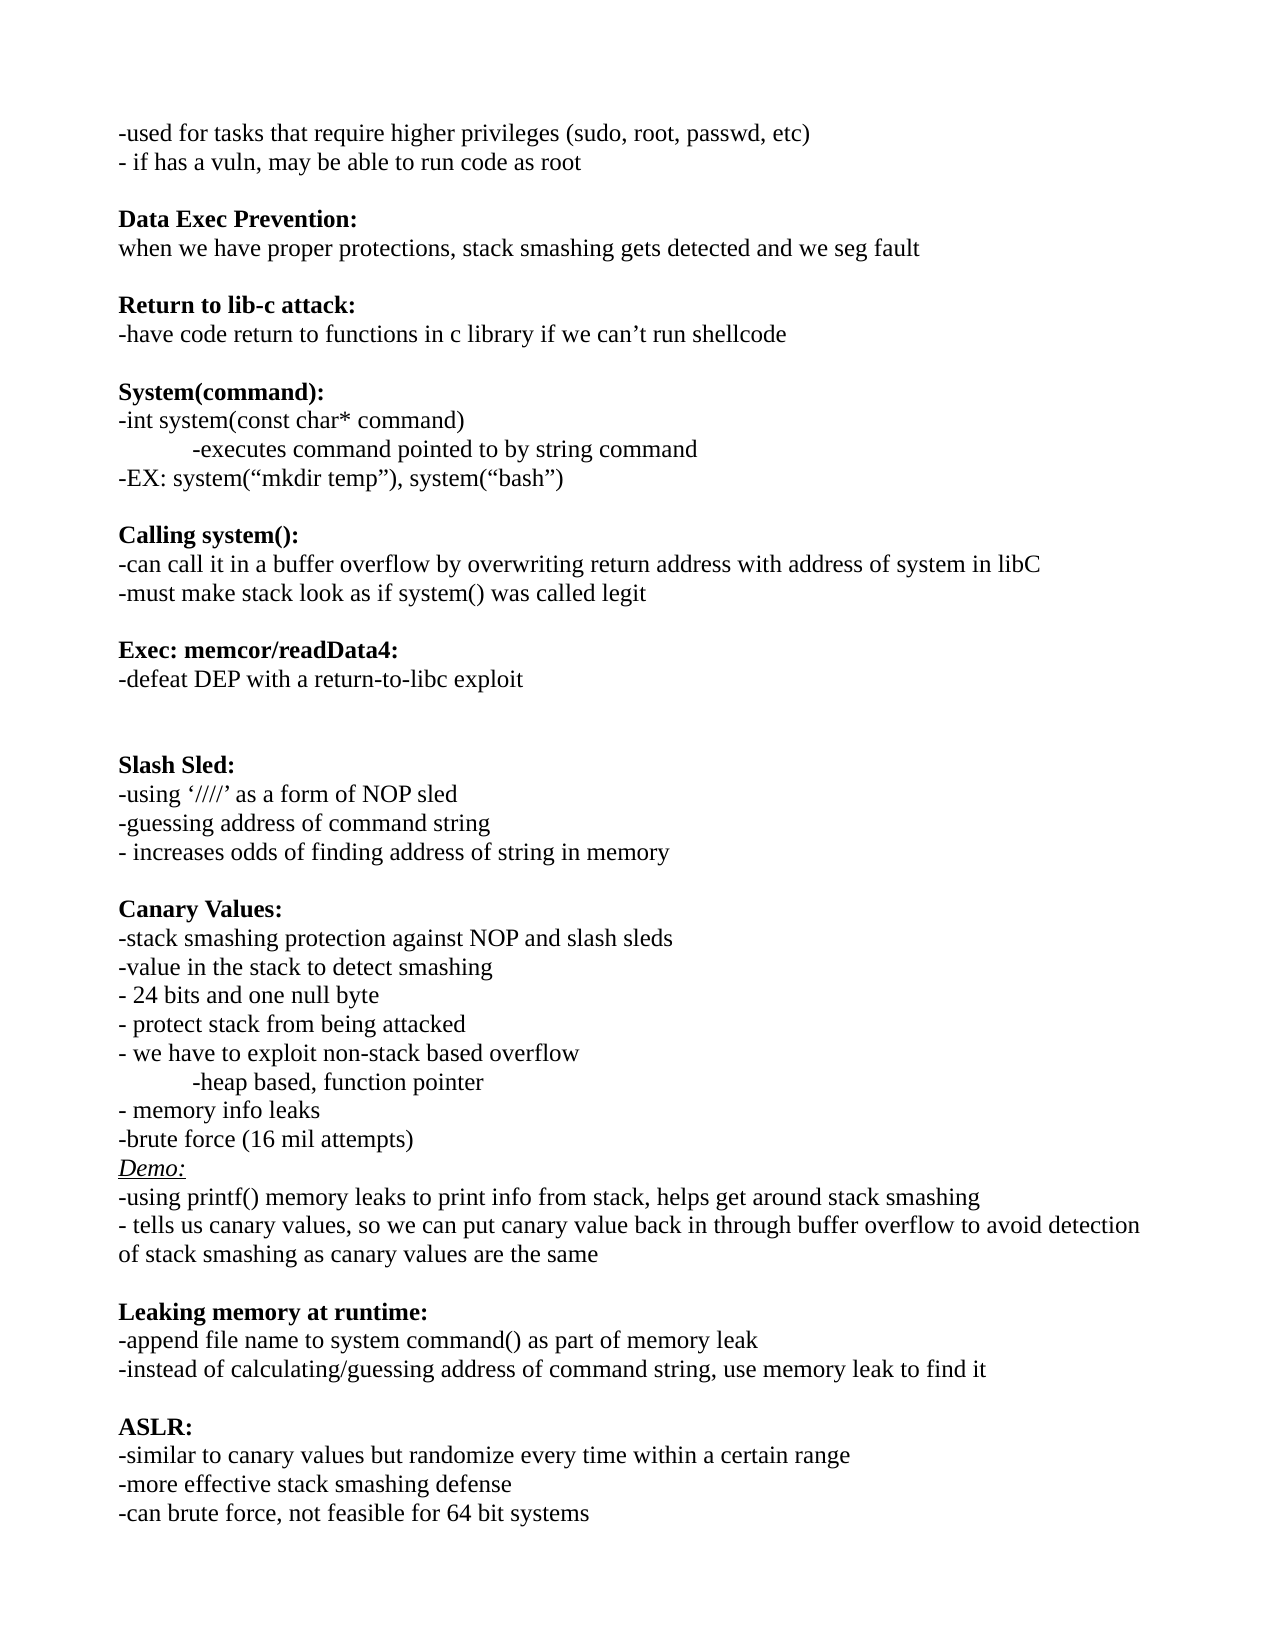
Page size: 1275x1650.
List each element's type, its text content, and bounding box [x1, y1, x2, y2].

text -using ‘////’ as a form of NOP sled [118, 779, 1157, 808]
text Canary Values: [118, 894, 1157, 923]
text -used for tasks that require higher privileges (sudo, root, passwd, etc) [118, 118, 1157, 147]
text Demo: [118, 1153, 1157, 1182]
text -brute force (16 mil attempts) [118, 1124, 1157, 1153]
text -heap based, function pointer [118, 1067, 1157, 1096]
text System(command): [118, 377, 1157, 406]
text -defeat DEP with a return-to-libc exploit [118, 664, 1157, 693]
text -instead of calculating/guessing address of command string, use memory leak to find it [118, 1354, 1157, 1383]
text -EX: system(“mkdir temp”), system(“bash”) [118, 463, 1157, 492]
text -using printf() memory leaks to print info from stack, helps get around stack smashing [118, 1182, 1157, 1211]
text -value in the stack to detect smashing [118, 952, 1157, 981]
text -guessing address of command string [118, 808, 1157, 837]
text - memory info leaks [118, 1096, 1157, 1124]
text Data Exec Prevention: [118, 204, 1157, 233]
text -int system(const char* command) [118, 406, 1157, 434]
text -similar to canary values but randomize every time within a certain range [118, 1441, 1157, 1469]
text -more effective stack smashing defense [118, 1469, 1157, 1498]
text Return to lib-c attack: [118, 291, 1157, 319]
text -stack smashing protection against NOP and slash sleds [118, 923, 1157, 952]
text - protect stack from being attacked [118, 1009, 1157, 1038]
text -append file name to system command() as part of memory leak [118, 1326, 1157, 1354]
text -must make stack look as if system() was called legit [118, 578, 1157, 607]
text - increases odds of finding address of string in memory [118, 837, 1157, 866]
text Exec: memcor/readData4: [118, 636, 1157, 664]
text -executes command pointed to by string command [118, 434, 1157, 463]
text - tells us canary values, so we can put canary value back in through buffer overflow to avoid detection of stack smashing as canary values are the same [118, 1211, 1157, 1268]
text -have code return to functions in c library if we can’t run shellcode [118, 319, 1157, 348]
text Leaking memory at runtime: [118, 1297, 1157, 1326]
text ASLR: [118, 1412, 1157, 1441]
text -can call it in a buffer overflow by overwriting return address with address of system in libC [118, 549, 1157, 578]
text - if has a vuln, may be able to run code as root [118, 147, 1157, 176]
text Slash Sled: [118, 751, 1157, 779]
text - we have to exploit non-stack based overflow [118, 1038, 1157, 1067]
text when we have proper protections, stack smashing gets detected and we seg fault [118, 233, 1157, 262]
text Calling system(): [118, 521, 1157, 549]
text -can brute force, not feasible for 64 bit systems [118, 1498, 1157, 1527]
text - 24 bits and one null byte [118, 981, 1157, 1009]
